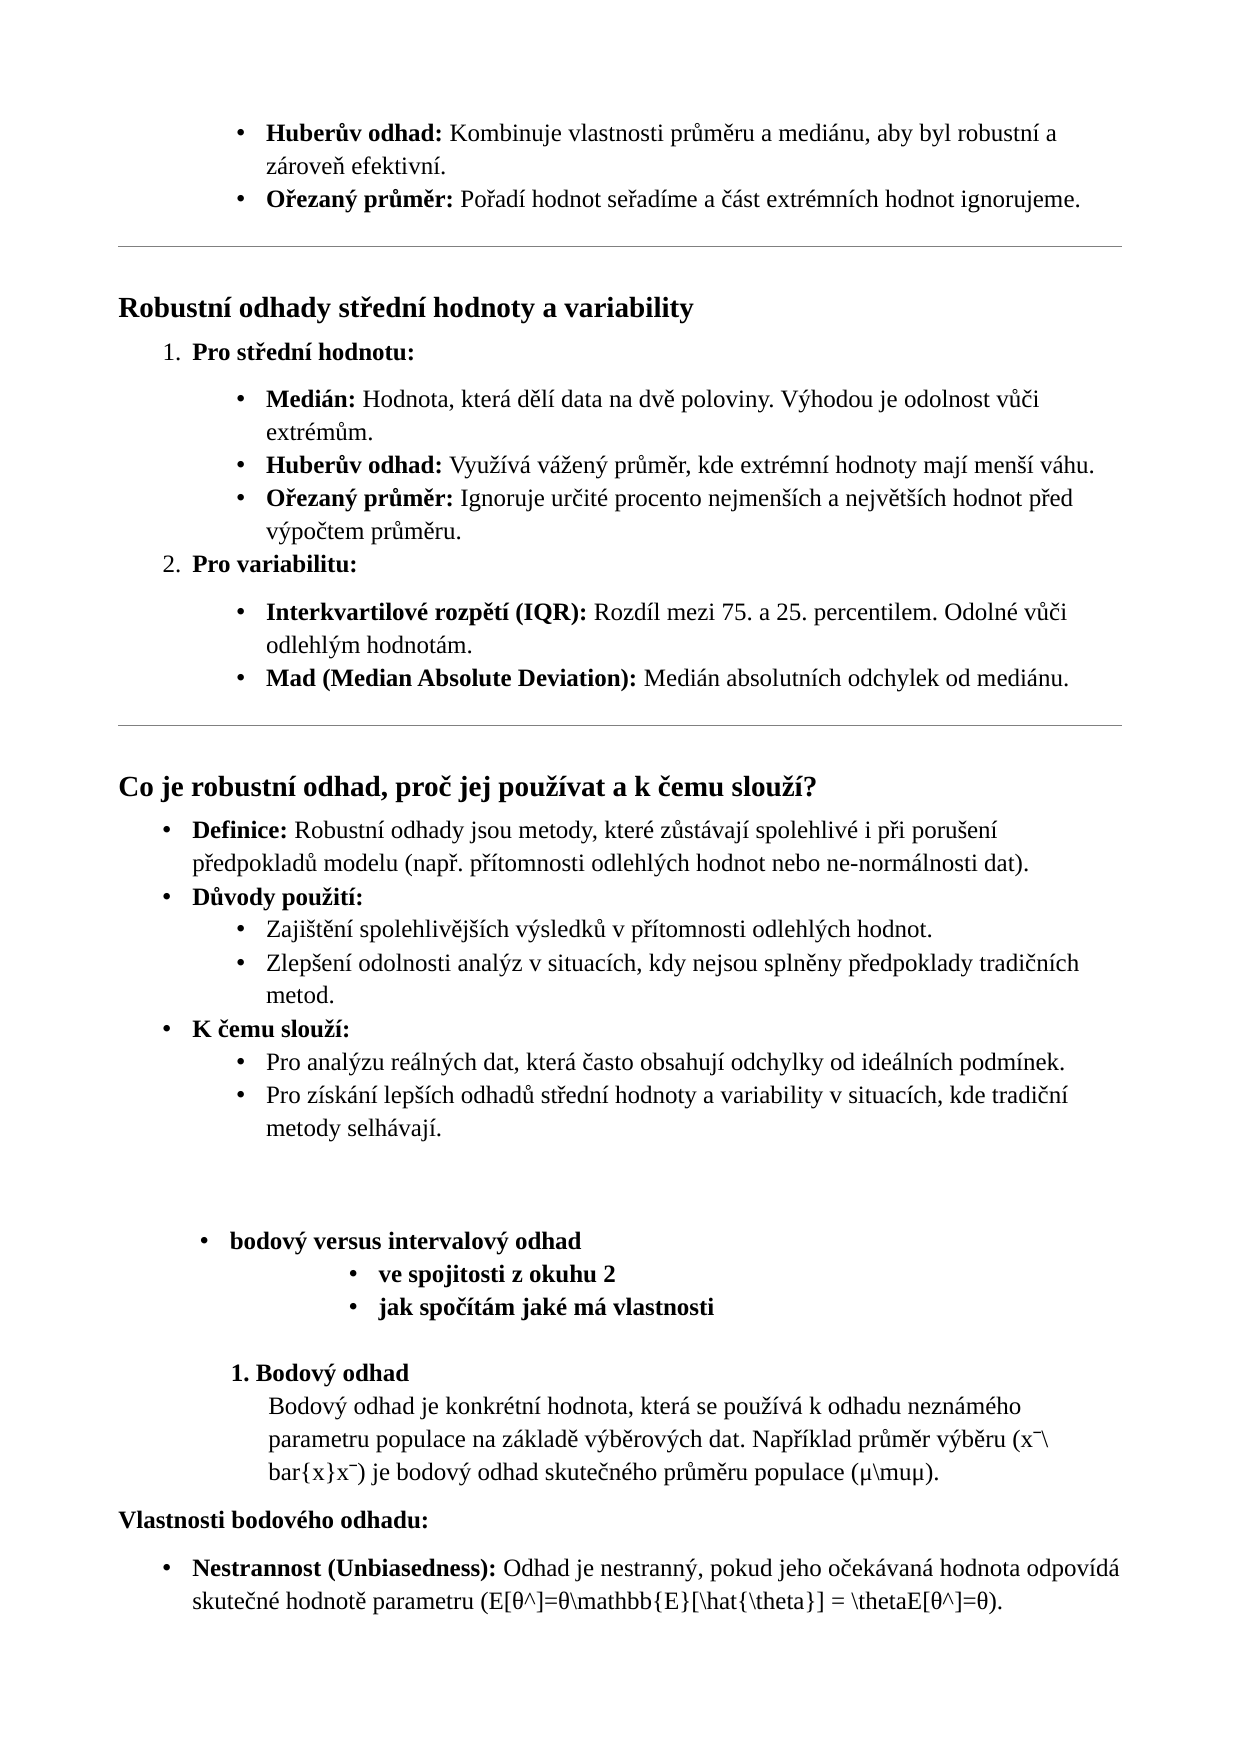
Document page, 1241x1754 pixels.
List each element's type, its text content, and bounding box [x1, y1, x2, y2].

list Zlepšení odolnosti analýz v situacích, kdy nejsou splněny předpoklady tradičních metod. [236, 948, 1122, 1009]
list Definice: Robustní odhady jsou metody, které zůstávají spolehlivé i při porušení předpokladů modelu (např. přítomnosti odlehlých hodnot nebo ne-normálnosti dat). [162, 816, 1122, 877]
list Pro variabilitu: [162, 549, 1122, 578]
subtitle Robustní odhady střední hodnoty a variability [118, 291, 1122, 324]
list Nestrannost (Unbiasedness): Odhad je nestranný, pokud jeho očekávaná hodnota odpovídá skutečné hodnotě parametru (E[θ^]=θ\mathbb{E}[\hat{\theta}] = \thetaE[θ^]=θ). [162, 1553, 1122, 1614]
list bodový versus intervalový odhad [200, 1226, 1122, 1255]
list K čemu slouží: [162, 1014, 1122, 1042]
list Ořezaný průměr: Pořadí hodnot seřadíme a část extrémních hodnot ignorujeme. [236, 184, 1122, 213]
list Huberův odhad: Využívá vážený průměr, kde extrémní hodnoty mají menší váhu. [236, 450, 1122, 479]
list Pro získání lepších odhadů střední hodnoty a variability v situacích, kde tradiční metody selhávají. [236, 1080, 1122, 1141]
list jak spočítám jaké má vlastnosti [349, 1292, 1122, 1321]
list Ořezaný průměr: Ignoruje určité procento nejmenších a největších hodnot před výpočtem průměru. [236, 483, 1122, 545]
list Huberův odhad: Kombinuje vlastnosti průměru a mediánu, aby byl robustní a zároveň efektivní. [236, 118, 1122, 180]
subtitle Co je robustní odhad, proč jej používat a k čemu slouží? [118, 769, 1122, 803]
list ve spojitosti z okuhu 2 [349, 1259, 1122, 1288]
list Interkvartilové rozpětí (IQR): Rozdíl mezi 75. a 25. percentilem. Odolné vůči odlehlým hodnotám. [236, 597, 1122, 659]
text Vlastnosti bodového odhadu: [118, 1505, 1122, 1534]
list Pro střední hodnotu: [162, 337, 1122, 365]
list Zajištění spolehlivějších výsledků v přítomnosti odlehlých hodnot. [236, 914, 1122, 943]
text 1. Bodový odhad Bodový odhad je konkrétní hodnota, která se používá k odhadu neznámého parametru populace na základě výběrových dat. Například průměr výběru (xˉ\bar{x}xˉ) je bodový odhad skutečného průměru populace (μ\muμ). [231, 1358, 1122, 1486]
list Medián: Hodnota, která dělí data na dvě poloviny. Výhodou je odolnost vůči extrémům. [236, 384, 1122, 446]
list Mad (Median Absolute Deviation): Medián absolutních odchylek od mediánu. [236, 663, 1122, 692]
list Pro analýzu reálných dat, která často obsahují odchylky od ideálních podmínek. [236, 1047, 1122, 1075]
list Důvody použití: [162, 882, 1122, 910]
